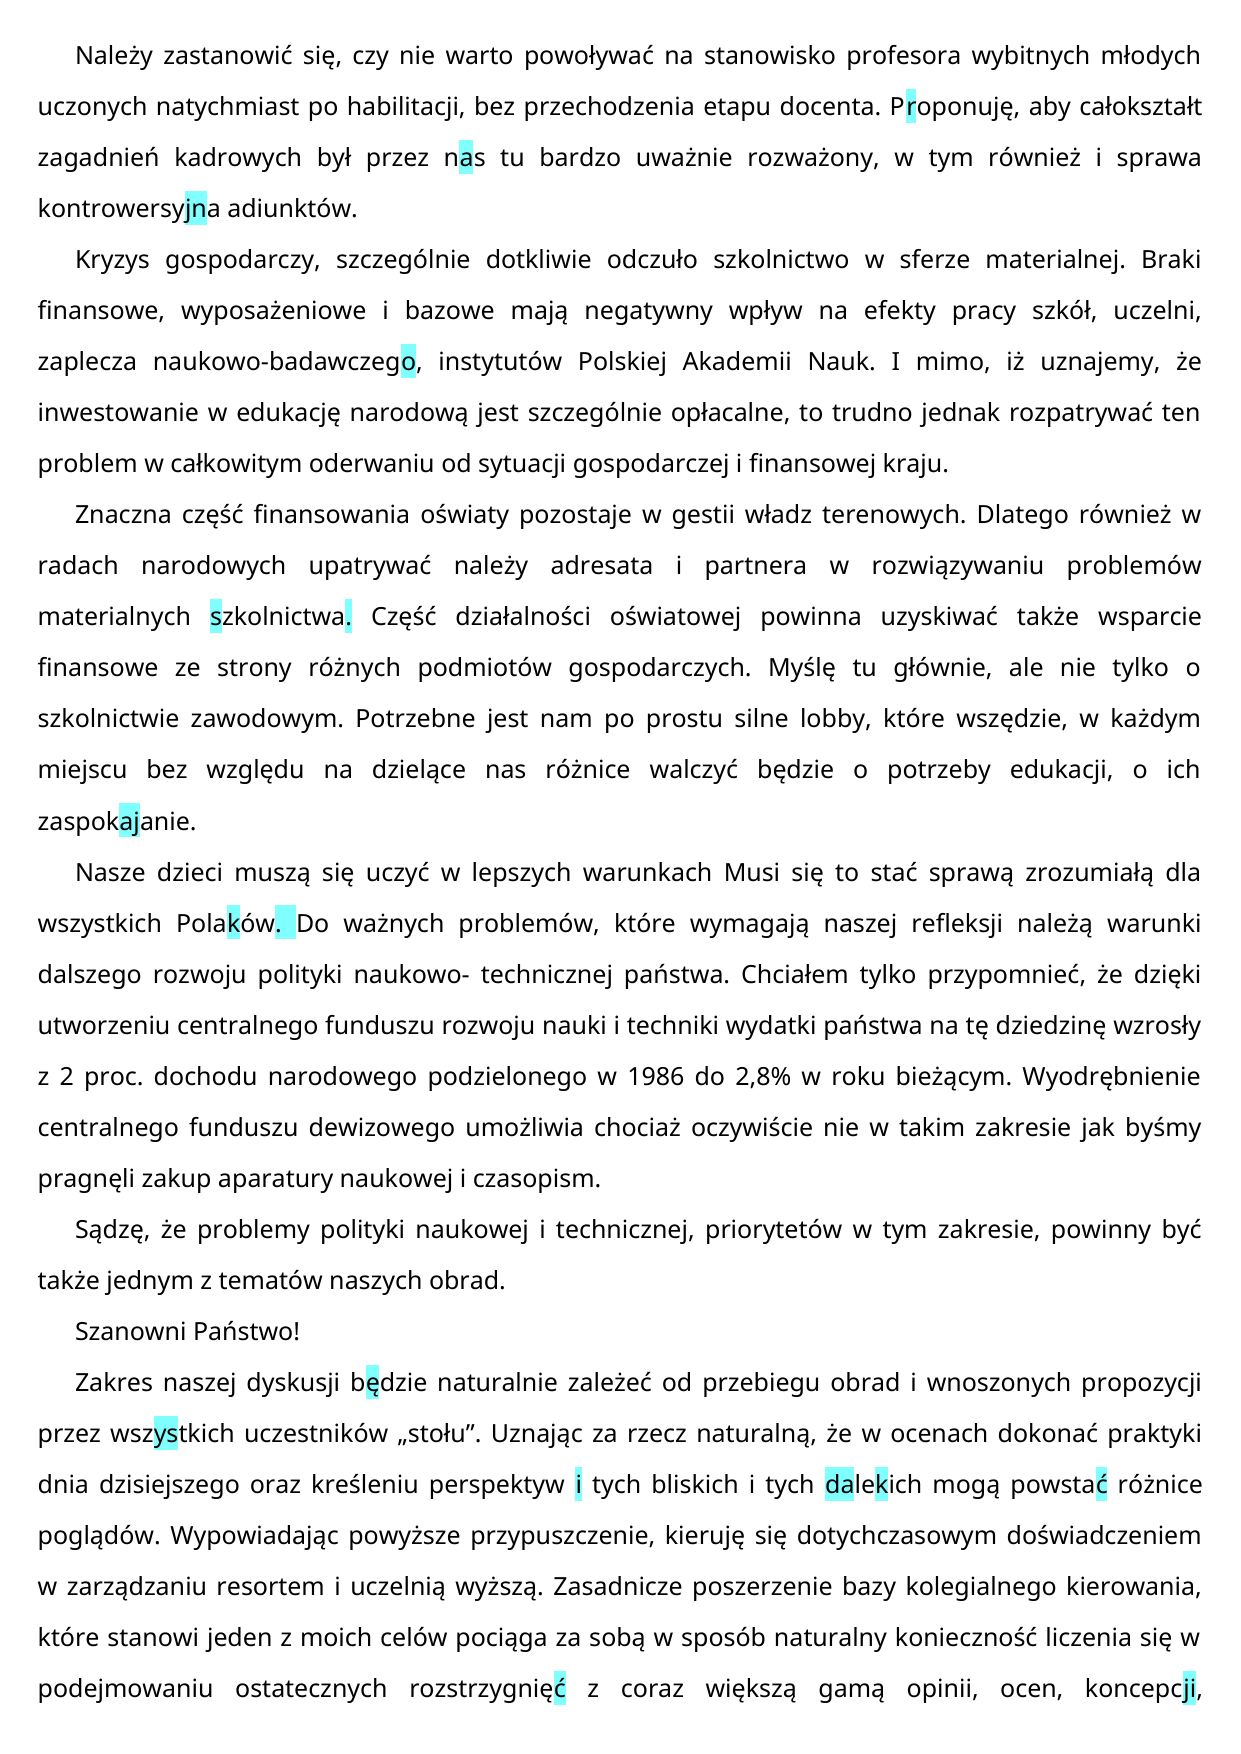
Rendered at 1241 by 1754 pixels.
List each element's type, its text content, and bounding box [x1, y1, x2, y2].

text Należy zastanowić się, czy nie warto powoływać na stanowisko profesora wybitnych młodych uczonych natychmiast po habilitacji, bez przechodzenia etapu docenta. Proponuję, aby całokształt zagadnień kadrowych był przez nas tu bardzo uważnie rozważony, w tym również i sprawa kontrowersyjna adiunktów. [37, 37, 1203, 225]
text Zakres naszej dyskusji będzie naturalnie zależeć od przebiegu obrad i wnoszonych propozycji przez wszystkich uczestników „stołu”. Uznając za rzecz naturalną, że w ocenach dokonać praktyki dnia dzisiejszego oraz kreśleniu perspektyw i tych bliskich i tych dalekich mogą powstać różnice poglądów. Wypowiadając powyższe przypuszczenie, kieruję się dotychczasowym doświadczeniem w zarządzaniu resortem i uczelnią wyższą. Zasadnicze poszerzenie bazy kolegialnego kierowania, które stanowi jeden z moich celów pociąga za sobą w sposób naturalny konieczność liczenia się w podejmowaniu ostatecznych rozstrzygnięć z coraz większą gamą opinii, ocen, koncepcji, [37, 1364, 1203, 1705]
text Znaczna część finansowania oświaty pozostaje w gestii władz terenowych. Dlatego również w radach narodowych upatrywać należy adresata i partnera w rozwiązywaniu problemów materialnych szkolnictwa. Część działalności oświatowej powinna uzyskiwać także wsparcie finansowe ze strony różnych podmiotów gospodarczych. Myślę tu głównie, ale nie tylko o szkolnictwie zawodowym. Potrzebne jest nam po prostu silne lobby, które wszędzie, w każdym miejscu bez względu na dzielące nas różnice walczyć będzie o potrzeby edukacji, o ich zaspokajanie. [37, 497, 1203, 837]
text Nasze dzieci muszą się uczyć w lepszych warunkach Musi się to stać sprawą zrozumiałą dla wszystkich Polaków. Do ważnych problemów, które wymagają naszej refleksji należą warunki dalszego rozwoju polityki naukowo- technicznej państwa. Chciałem tylko przypomnieć, że dzięki utworzeniu centralnego funduszu rozwoju nauki i techniki wydatki państwa na tę dziedzinę wzrosły z 2 proc. dochodu narodowego podzielonego w 1986 do 2,8% w roku bieżącym. Wyodrębnienie centralnego funduszu dewizowego umożliwia chociaż oczywiście nie w takim zakresie jak byśmy pragnęli zakup aparatury naukowej i czasopism. [37, 854, 1203, 1194]
text Kryzys gospodarczy, szczególnie dotkliwie odczuło szkolnictwo w sferze materialnej. Braki finansowe, wyposażeniowe i bazowe mają negatywny wpływ na efekty pracy szkół, uczelni, zaplecza naukowo-badawczego, instytutów Polskiej Akademii Nauk. I mimo, iż uznajemy, że inwestowanie w edukację narodową jest szczególnie opłacalne, to trudno jednak rozpatrywać ten problem w całkowitym oderwaniu od sytuacji gospodarczej i finansowej kraju. [37, 242, 1203, 480]
text Szanowni Państwo! [37, 1313, 1203, 1348]
text Sądzę, że problemy polityki naukowej i technicznej, priorytetów w tym zakresie, powinny być także jednym z tematów naszych obrad. [37, 1211, 1203, 1297]
